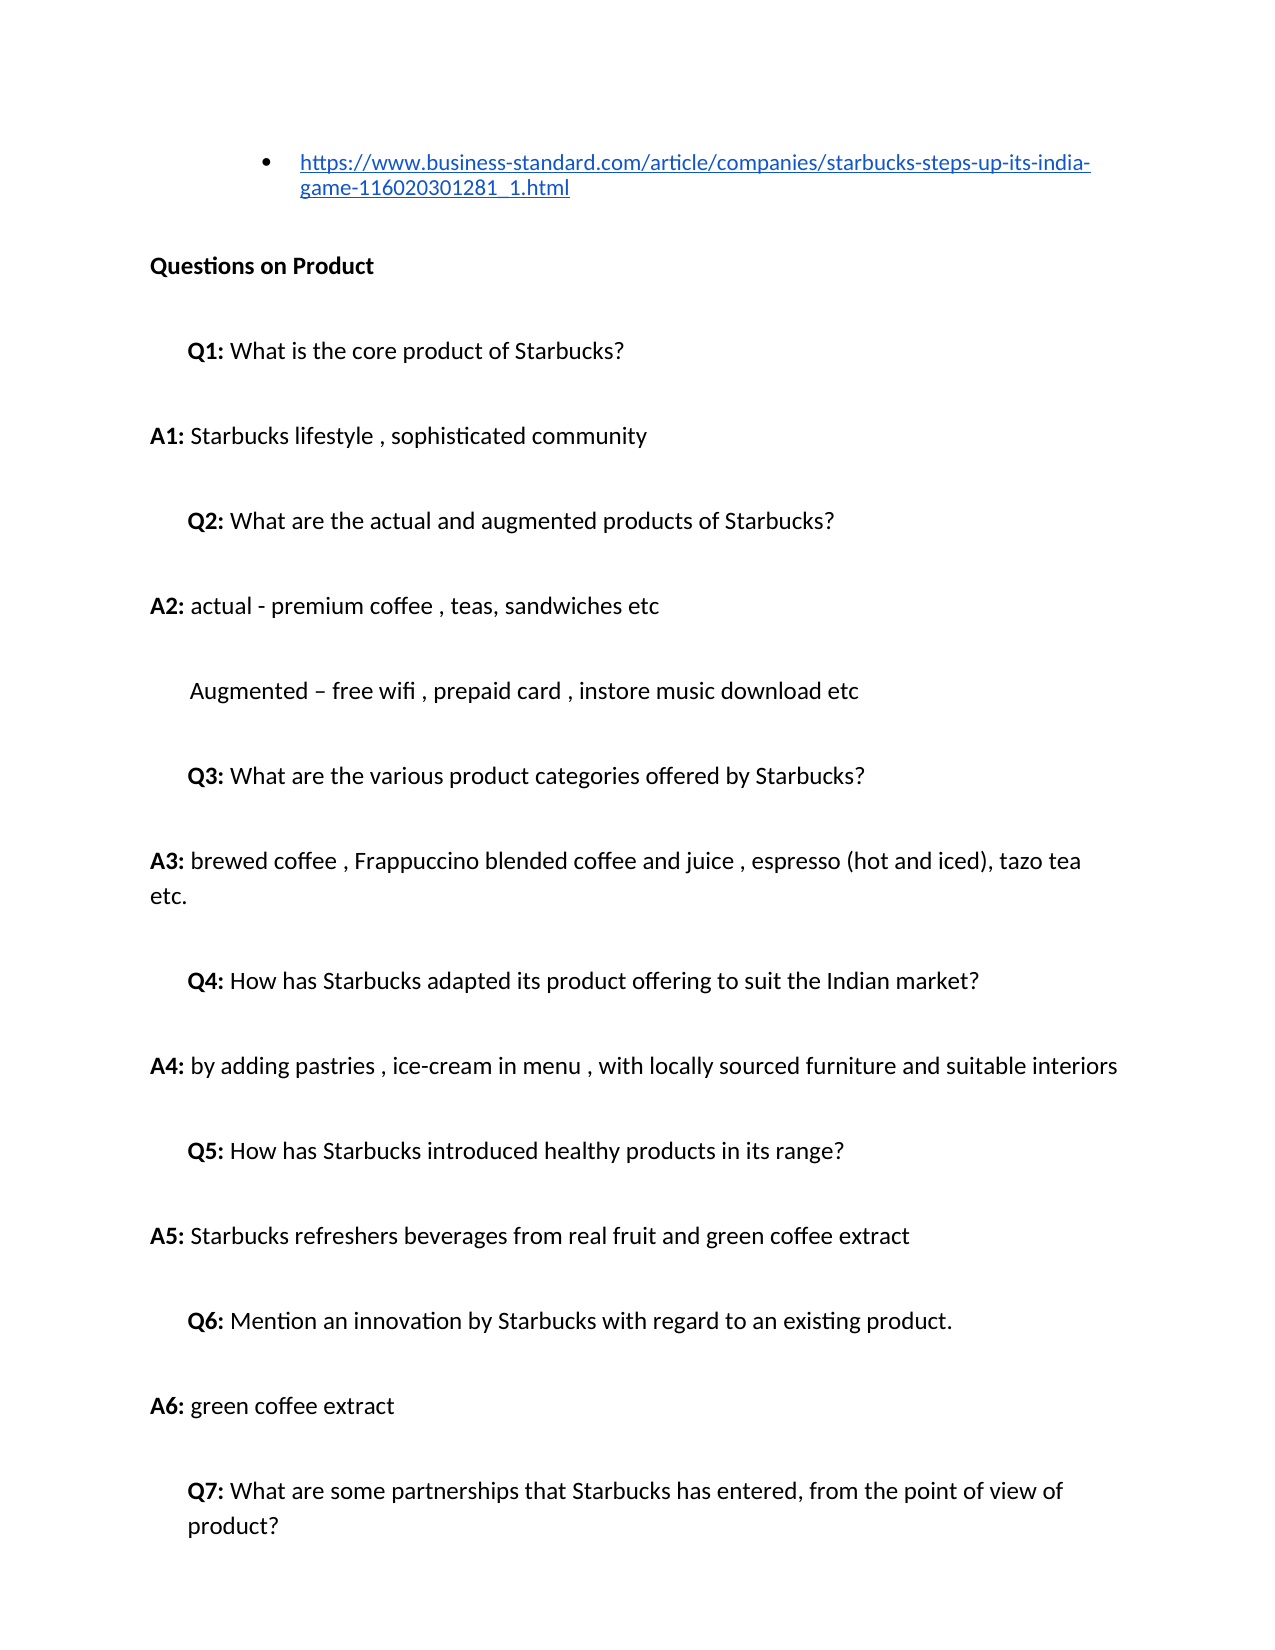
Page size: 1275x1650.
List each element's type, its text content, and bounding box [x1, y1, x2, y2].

text Q2: What are the actual and augmented products of Starbucks? [187, 505, 1125, 536]
text A4: by adding pastries , ice-cream in menu , with locally sourced furniture and suitable interiors [150, 1050, 1125, 1081]
text Q3: What are the various product categories offered by Starbucks? [187, 760, 1125, 791]
text Q5: How has Starbucks introduced healthy products in its range? [187, 1135, 1125, 1166]
text Q6: Mention an innovation by Starbucks with regard to an existing product. [187, 1305, 1125, 1336]
text Q1: What is the core product of Starbucks? [187, 335, 1125, 366]
text Augmented – free wifi , prepaid card , instore music download etc [150, 675, 1125, 706]
text A3: brewed coffee , Frappuccino blended coffee and juice , espresso (hot and iced), tazo tea etc. [150, 845, 1125, 911]
text A6: green coffee extract [150, 1390, 1125, 1421]
text A1: Starbucks lifestyle , sophisticated community [150, 420, 1125, 451]
text Q4: How has Starbucks adapted its product offering to suit the Indian market? [187, 965, 1125, 996]
text A2: actual - premium coffee , teas, sandwiches etc [150, 590, 1125, 621]
text Q7: What are some partnerships that Starbucks has entered, from the point of view of product? [187, 1475, 1125, 1541]
text A5: Starbucks refreshers beverages from real fruit and green coffee extract [150, 1220, 1125, 1251]
text Questions on Product [150, 250, 1125, 281]
list https://www.business-standard.com/article/companies/starbucks-steps-up-its-india-game-116020301281_1.html [262, 150, 1125, 200]
